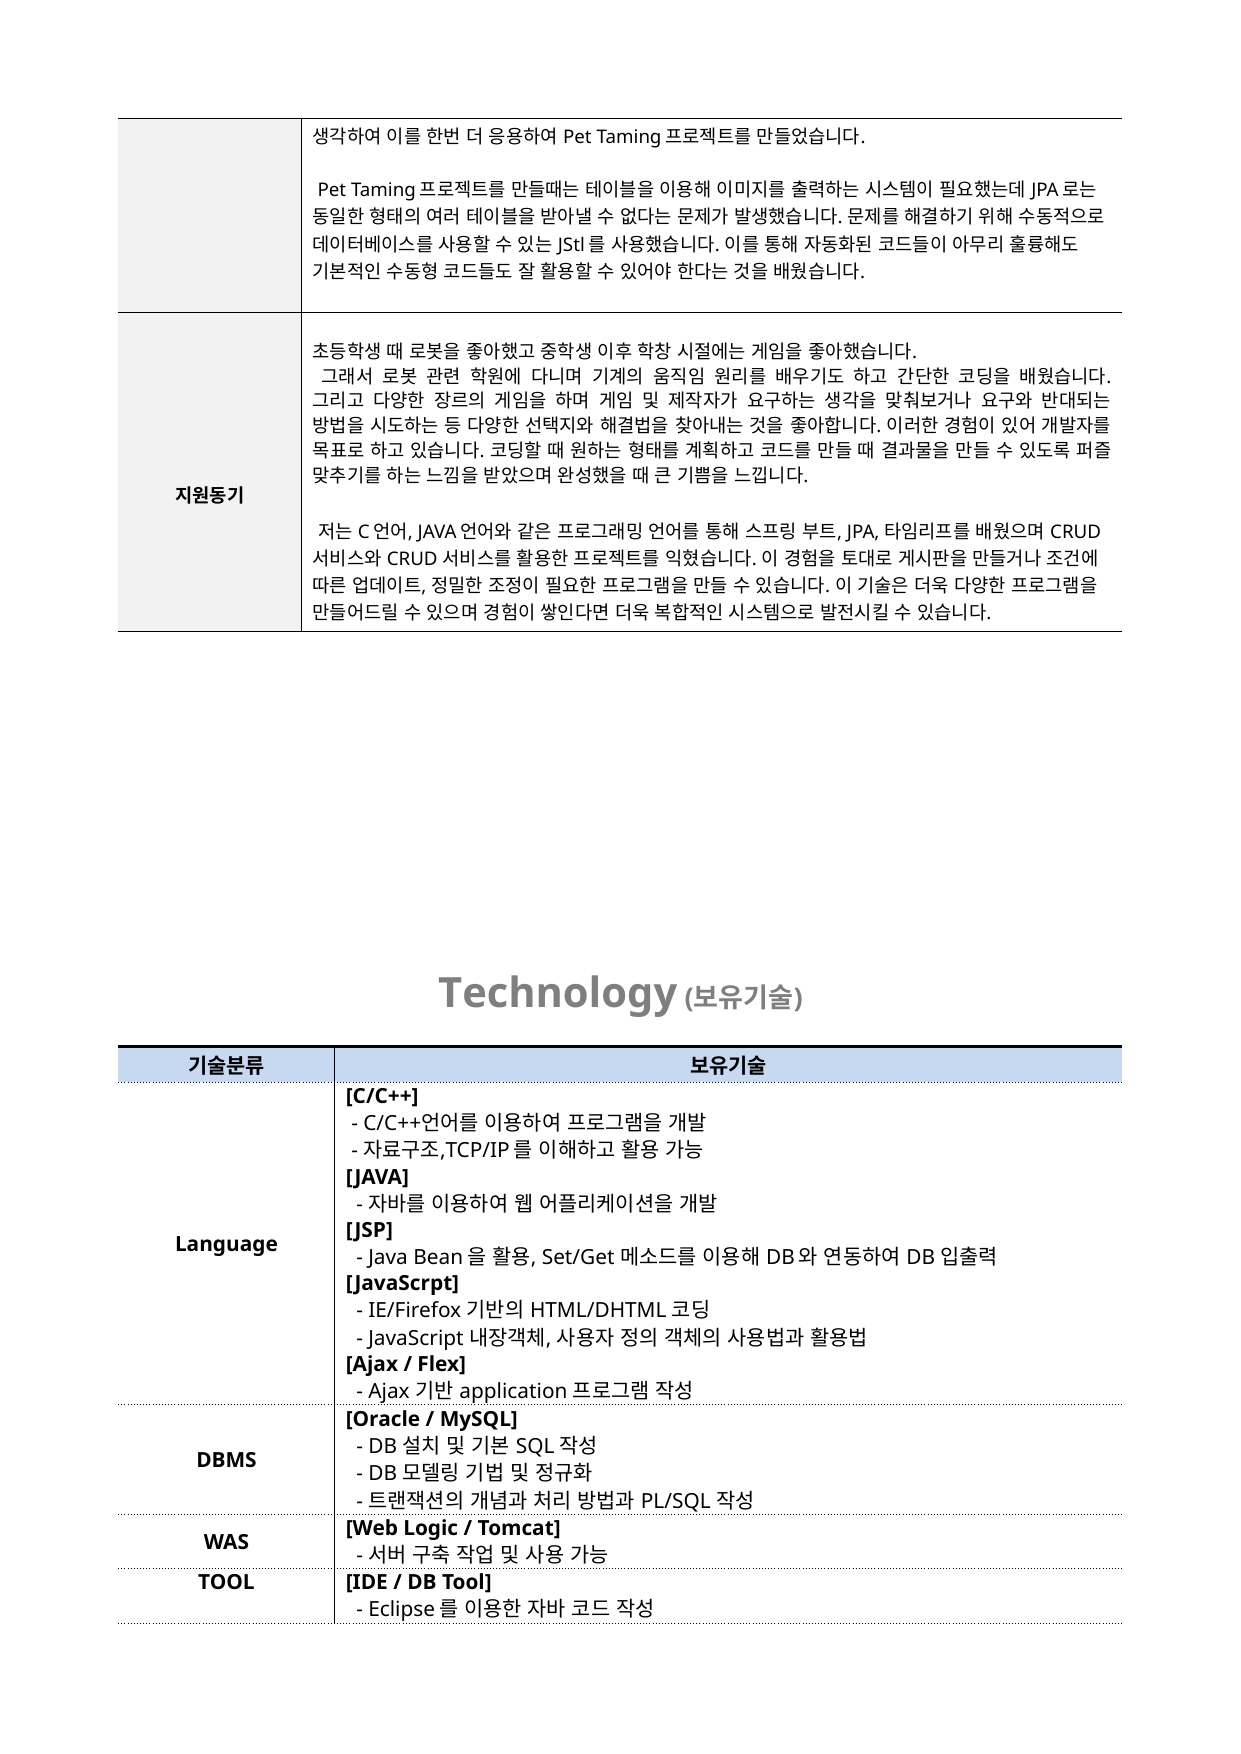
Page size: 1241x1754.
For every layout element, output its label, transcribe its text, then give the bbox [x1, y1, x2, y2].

table_cell 초등학생 때 로봇을 좋아했고 중학생 이후 학창 시절에는 게임을 좋아했습니다. 그래서 로봇 관련 학원에 다니며 기계의 움직임 원리를 배우기도 하고 간단한 코딩을 배웠습니다. 그리고 다양한 장르의 게임을 하며 게임 및 제작자가 요구하는 생각을 맞춰보거나 요구와 반대되는 방법을 시도하는 등 다양한 선택지와 해결법을 찾아내는 것을 좋아합니다. 이러한 경험이 있어 개발자를 목표로 하고 있습니다. 코딩할 때 원하는 형태를 계획하고 코드를 만들 때 결과물을 만들 수 있도록 퍼즐 맞추기를 하는 느낌을 받았으며 완성했을 때 큰 기쁨을 느낍니다. 저는 C언어, JAVA언어와 같은 프로그래밍 언어를 통해 스프링 부트, JPA, 타임리프를 배웠으며 CRUD 서비스와 CRUD 서비스를 활용한 프로젝트를 익혔습니다. 이 경험을 토대로 게시판을 만들거나 조건에 따른 업데이트, 정밀한 조정이 필요한 프로그램을 만들 수 있습니다. 이 기술은 더욱 다양한 프로그램을 만들어드릴 수 있으며 경험이 쌓인다면 더욱 복합적인 시스템으로 발전시킬 수 있습니다. [302, 313, 1122, 631]
table_cell Language [118, 1082, 334, 1404]
table_cell 지원동기 [118, 313, 301, 631]
table_header 기술분류 [118, 1048, 334, 1082]
table_cell [C/C++] - C/C++언어를 이용하여 프로그램을 개발 - 자료구조,TCP/IP를 이해하고 활용 가능 [JAVA] - 자바를 이용하여 웹 어플리케이션을 개발 [JSP] - Java Bean을 활용, Set/Get 메소드를 이용해 DB와 연동하여 DB 입출력 [JavaScrpt] - IE/Firefox 기반의 HTML/DHTML 코딩 - JavaScript 내장객체, 사용자 정의 객체의 사용법과 활용법 [Ajax / Flex] - Ajax 기반 application 프로그램 작성 [335, 1082, 1122, 1404]
table_cell WAS [118, 1514, 334, 1568]
table_cell [Oracle / MySQL] - DB 설치 및 기본 SQL 작성 - DB 모델링 기법 및 정규화 - 트랜잭션의 개념과 처리 방법과 PL/SQL 작성 [335, 1404, 1122, 1514]
table_cell TOOL [118, 1568, 334, 1622]
table_header 보유기술 [335, 1048, 1122, 1082]
table_cell [118, 119, 301, 312]
table_cell [IDE / DB Tool] - Eclipse를 이용한 자바 코드 작성 [335, 1568, 1122, 1622]
table_cell 생각하여 이를 한번 더 응용하여 Pet Taming프로젝트를 만들었습니다. Pet Taming프로젝트를 만들때는 테이블을 이용해 이미지를 출력하는 시스템이 필요했는데 JPA로는 동일한 형태의 여러 테이블을 받아낼 수 없다는 문제가 발생했습니다. 문제를 해결하기 위해 수동적으로 데이터베이스를 사용할 수 있는 JStl를 사용했습니다. 이를 통해 자동화된 코드들이 아무리 훌륭해도 기본적인 수동형 코드들도 잘 활용할 수 있어야 한다는 것을 배웠습니다. [302, 119, 1122, 312]
table_cell DBMS [118, 1404, 334, 1514]
text Technology (보유기술) [118, 962, 1122, 1019]
table_cell [Web Logic / Tomcat] - 서버 구축 작업 및 사용 가능 [335, 1514, 1122, 1568]
